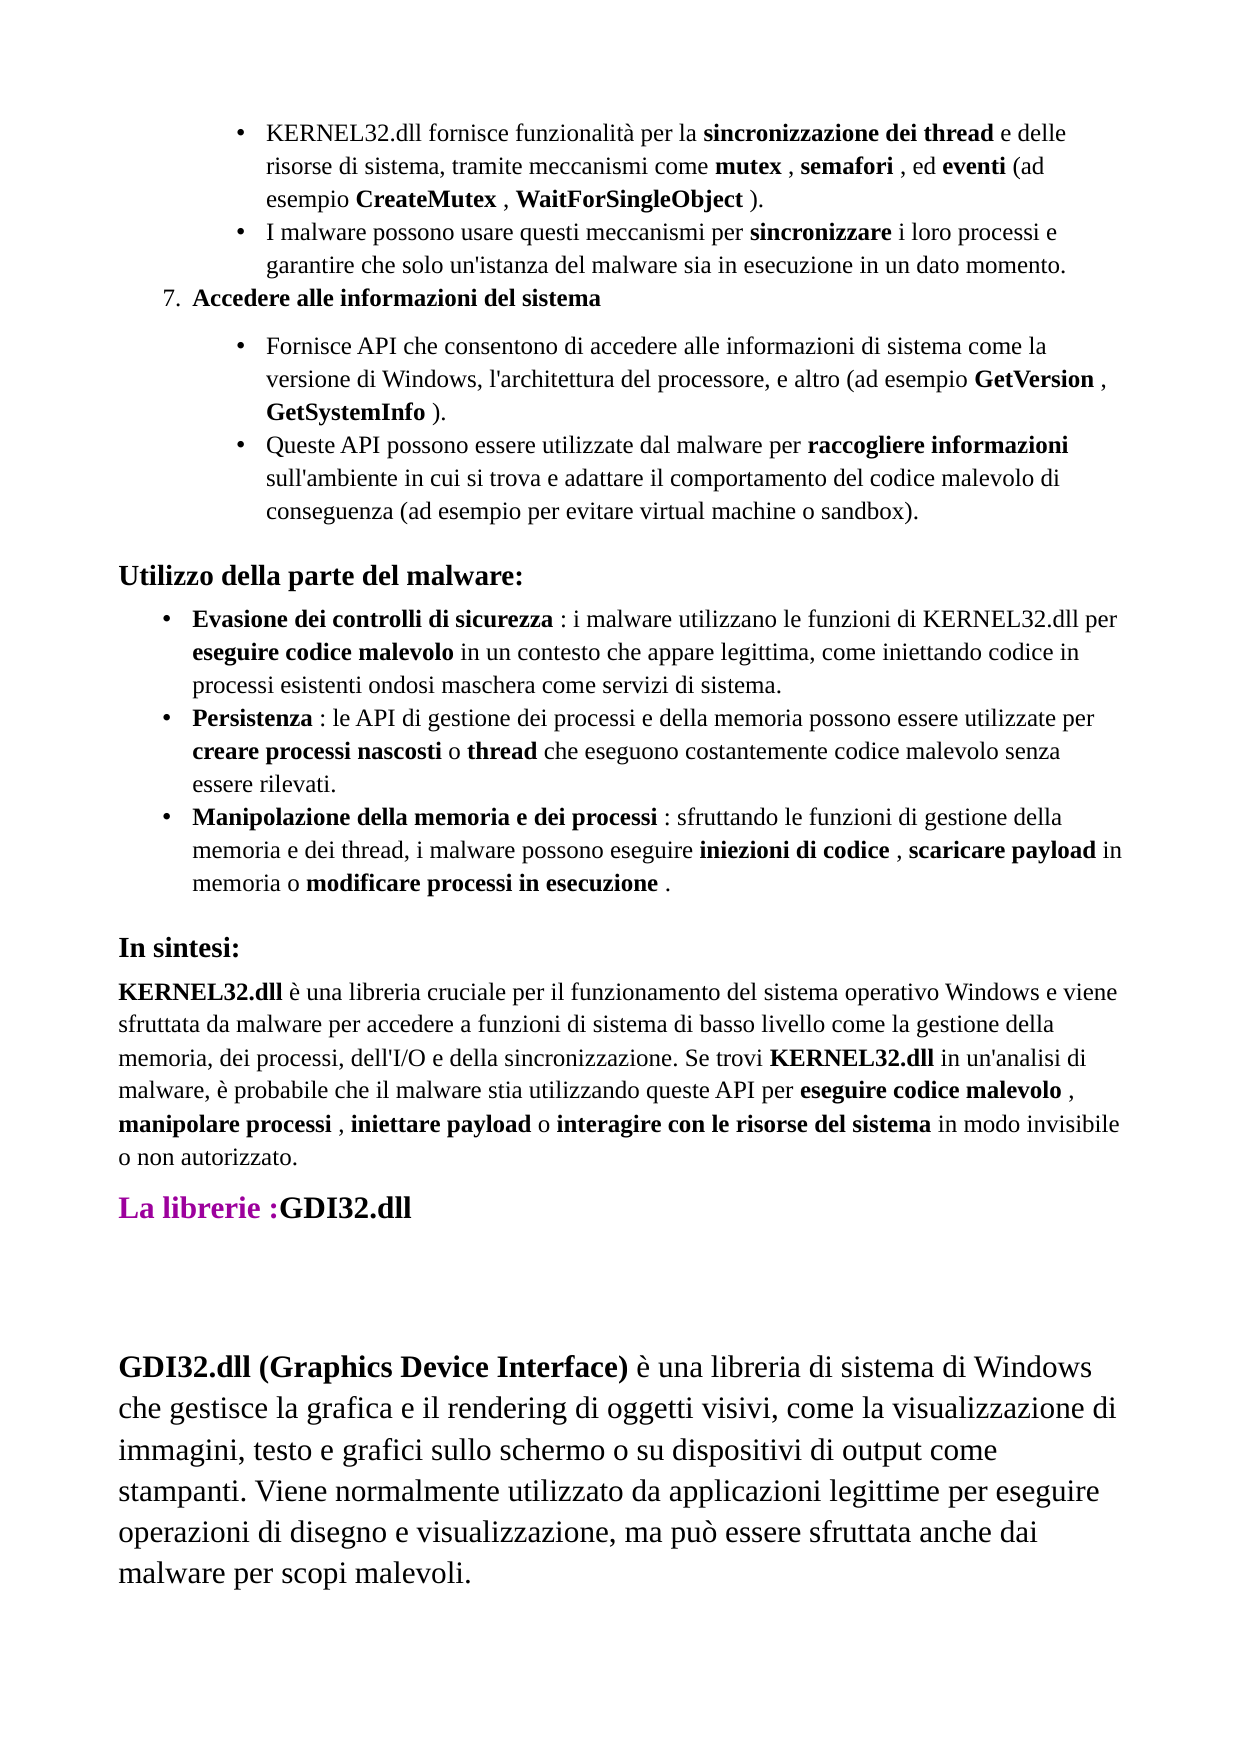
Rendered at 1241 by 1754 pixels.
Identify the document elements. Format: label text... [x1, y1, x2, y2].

subtitle Utilizzo della parte del malware: [118, 558, 1122, 592]
list Accedere alle informazioni del sistema [162, 283, 1122, 312]
list Evasione dei controlli di sicurezza : i malware utilizzano le funzioni di KERNEL32.dll per eseguire codice malevolo in un contesto che appare legittima, come iniettando codice in processi esistenti ondosi maschera come servizi di sistema. [162, 604, 1122, 699]
list Persistenza : le API di gestione dei processi e della memoria possono essere utilizzate per creare processi nascosti o thread che eseguono costantemente codice malevolo senza essere rilevati. [162, 703, 1122, 798]
list Manipolazione della memoria e dei processi : sfruttando le funzioni di gestione della memoria e dei thread, i malware possono eseguire iniezioni di codice , scaricare payload in memoria o modificare processi in esecuzione . [162, 802, 1122, 897]
list Fornisce API che consentono di accedere alle informazioni di sistema come la versione di Windows, l'architettura del processore, e altro (ad esempio GetVersion , GetSystemInfo ). [236, 331, 1122, 426]
list Queste API possono essere utilizzate dal malware per raccogliere informazioni sull'ambiente in cui si trova e adattare il comportamento del codice malevolo di conseguenza (ad esempio per evitare virtual machine o sandbox). [236, 430, 1122, 525]
text KERNEL32.dll è una libreria cruciale per il funzionamento del sistema operativo Windows e viene sfruttata da malware per accedere a funzioni di sistema di basso livello come la gestione della memoria, dei processi, dell'I/O e della sincronizzazione. Se trovi KERNEL32.dll in un'analisi di malware, è probabile che il malware stia utilizzando queste API per eseguire codice malevolo , manipolare processi , iniettare payload o interagire con le risorse del sistema in modo invisibile o non autorizzato. [118, 977, 1122, 1170]
list I malware possono usare questi meccanismi per sincronizzare i loro processi e garantire che solo un'istanza del malware sia in esecuzione in un dato momento. [236, 217, 1122, 279]
subtitle In sintesi: [118, 931, 1122, 964]
list KERNEL32.dll fornisce funzionalità per la sincronizzazione dei thread e delle risorse di sistema, tramite meccanismi come mutex , semafori , ed eventi (ad esempio CreateMutex , WaitForSingleObject ). [236, 118, 1122, 213]
text GDI32.dll (Graphics Device Interface) è una libreria di sistema di Windows che gestisce la grafica e il rendering di oggetti visivi, come la visualizzazione di immagini, testo e grafici sullo schermo o su dispositivi di output come stampanti. Viene normalmente utilizzato da applicazioni legittime per eseguire operazioni di disegno e visualizzazione, ma può essere sfruttata anche dai malware per scopi malevoli. [118, 1348, 1122, 1591]
text La librerie :GDI32.dll [118, 1189, 1122, 1225]
